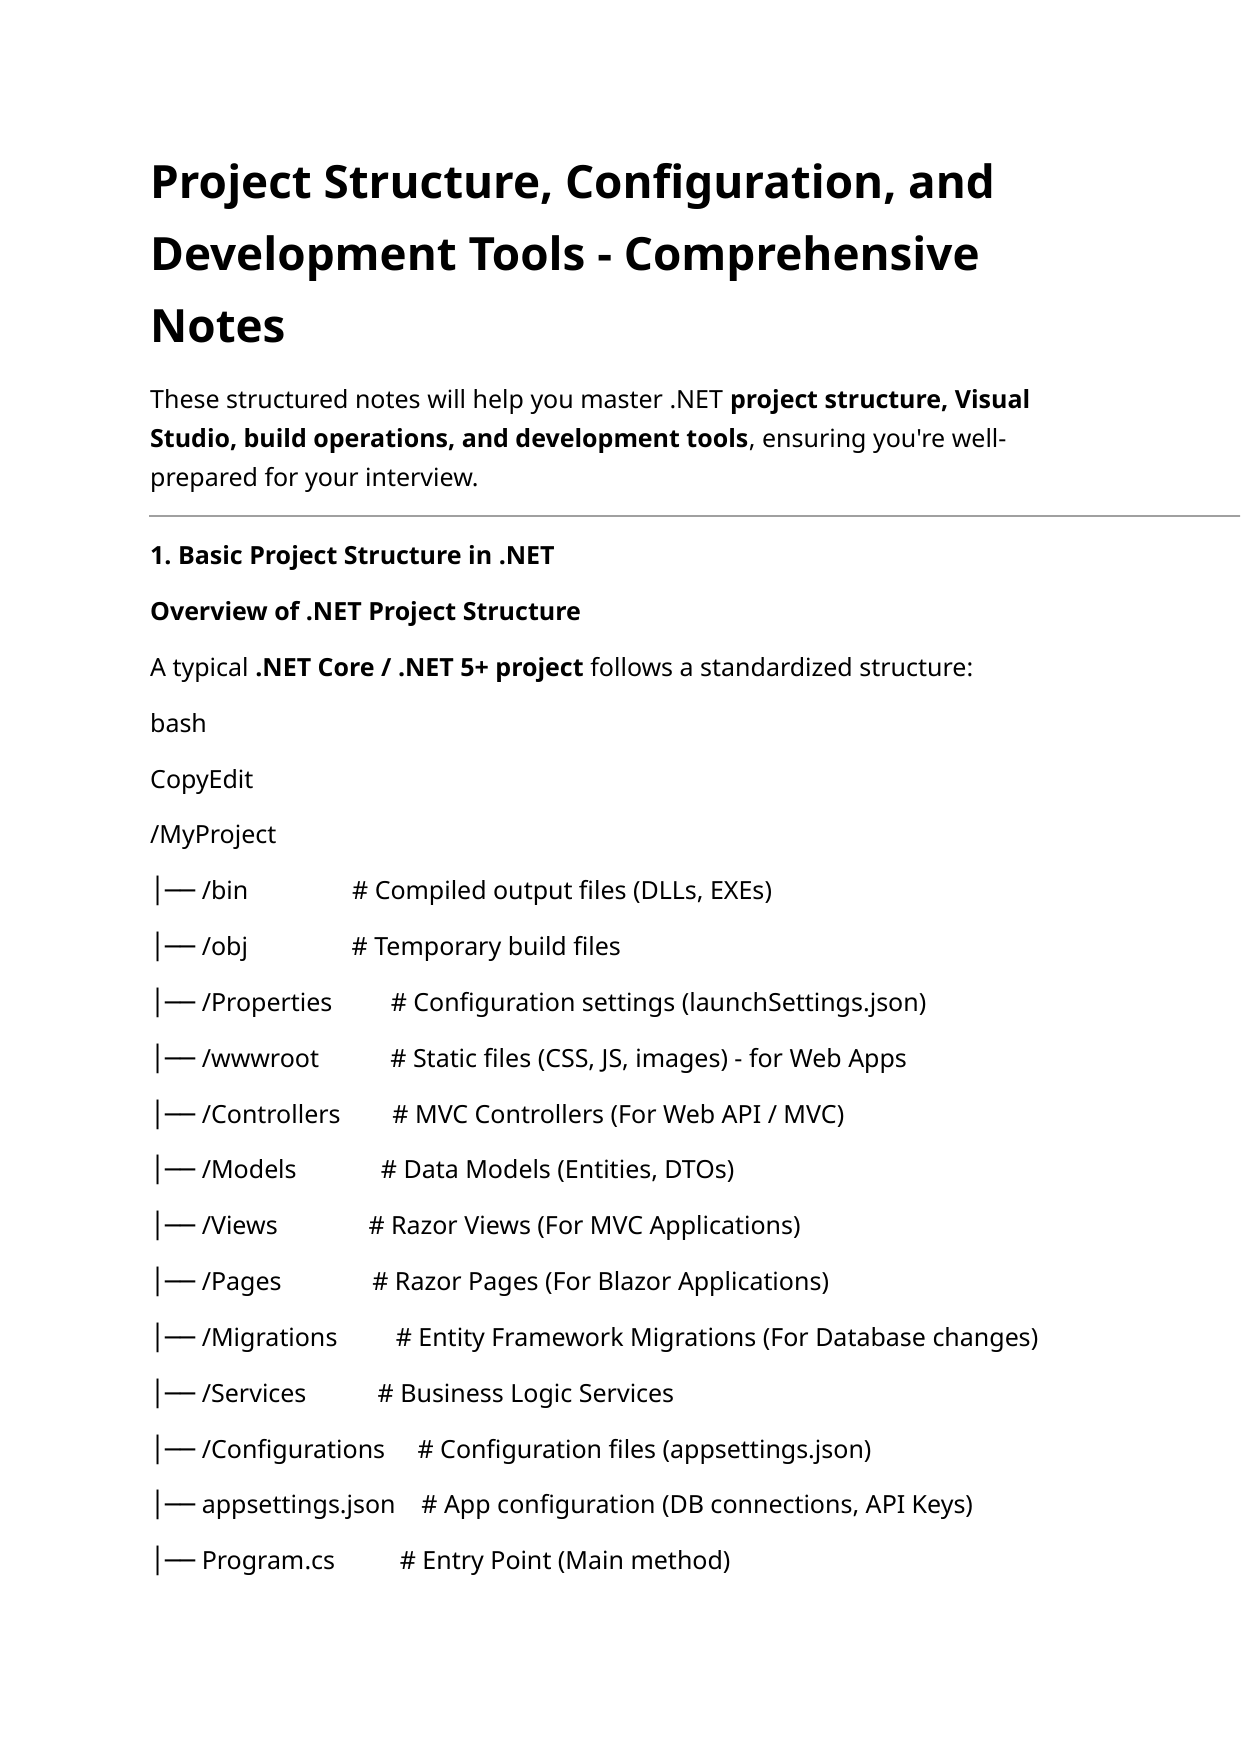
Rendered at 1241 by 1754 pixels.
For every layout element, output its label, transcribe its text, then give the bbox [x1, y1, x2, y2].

text │── /Views # Razor Views (For MVC Applications) [150, 1208, 1090, 1242]
text │── /Configurations # Configuration files (appsettings.json) [150, 1431, 1090, 1465]
text │── /Controllers # MVC Controllers (For Web API / MVC) [150, 1096, 1090, 1130]
text A typical .NET Core / .NET 5+ project follows a standardized structure: [150, 649, 1090, 684]
text │── /obj # Temporary build files [150, 929, 1090, 963]
text │── /wwwroot # Static files (CSS, JS, images) - for Web Apps [150, 1040, 1090, 1074]
text /MyProject [150, 817, 1090, 851]
text Project Structure, Configuration, and Development Tools - Comprehensive Notes [150, 150, 1090, 356]
text bash [150, 705, 1090, 739]
text 1. Basic Project Structure in .NET [150, 538, 1090, 572]
text CopyEdit [150, 761, 1090, 795]
text │── /Models # Data Models (Entities, DTOs) [150, 1152, 1090, 1186]
text These structured notes will help you master .NET project structure, Visual Studio, build operations, and development tools, ensuring you're well-prepared for your interview. [150, 382, 1090, 494]
text Overview of .NET Project Structure [150, 594, 1090, 628]
text │── /Properties # Configuration settings (launchSettings.json) [150, 984, 1090, 1019]
text │── Program.cs # Entry Point (Main method) [150, 1543, 1090, 1577]
text │── /Pages # Razor Pages (For Blazor Applications) [150, 1264, 1090, 1298]
text │── /Migrations # Entity Framework Migrations (For Database changes) [150, 1319, 1090, 1354]
text │── /bin # Compiled output files (DLLs, EXEs) [150, 873, 1090, 907]
text │── /Services # Business Logic Services [150, 1375, 1090, 1409]
text │── appsettings.json # App configuration (DB connections, API Keys) [150, 1487, 1090, 1521]
